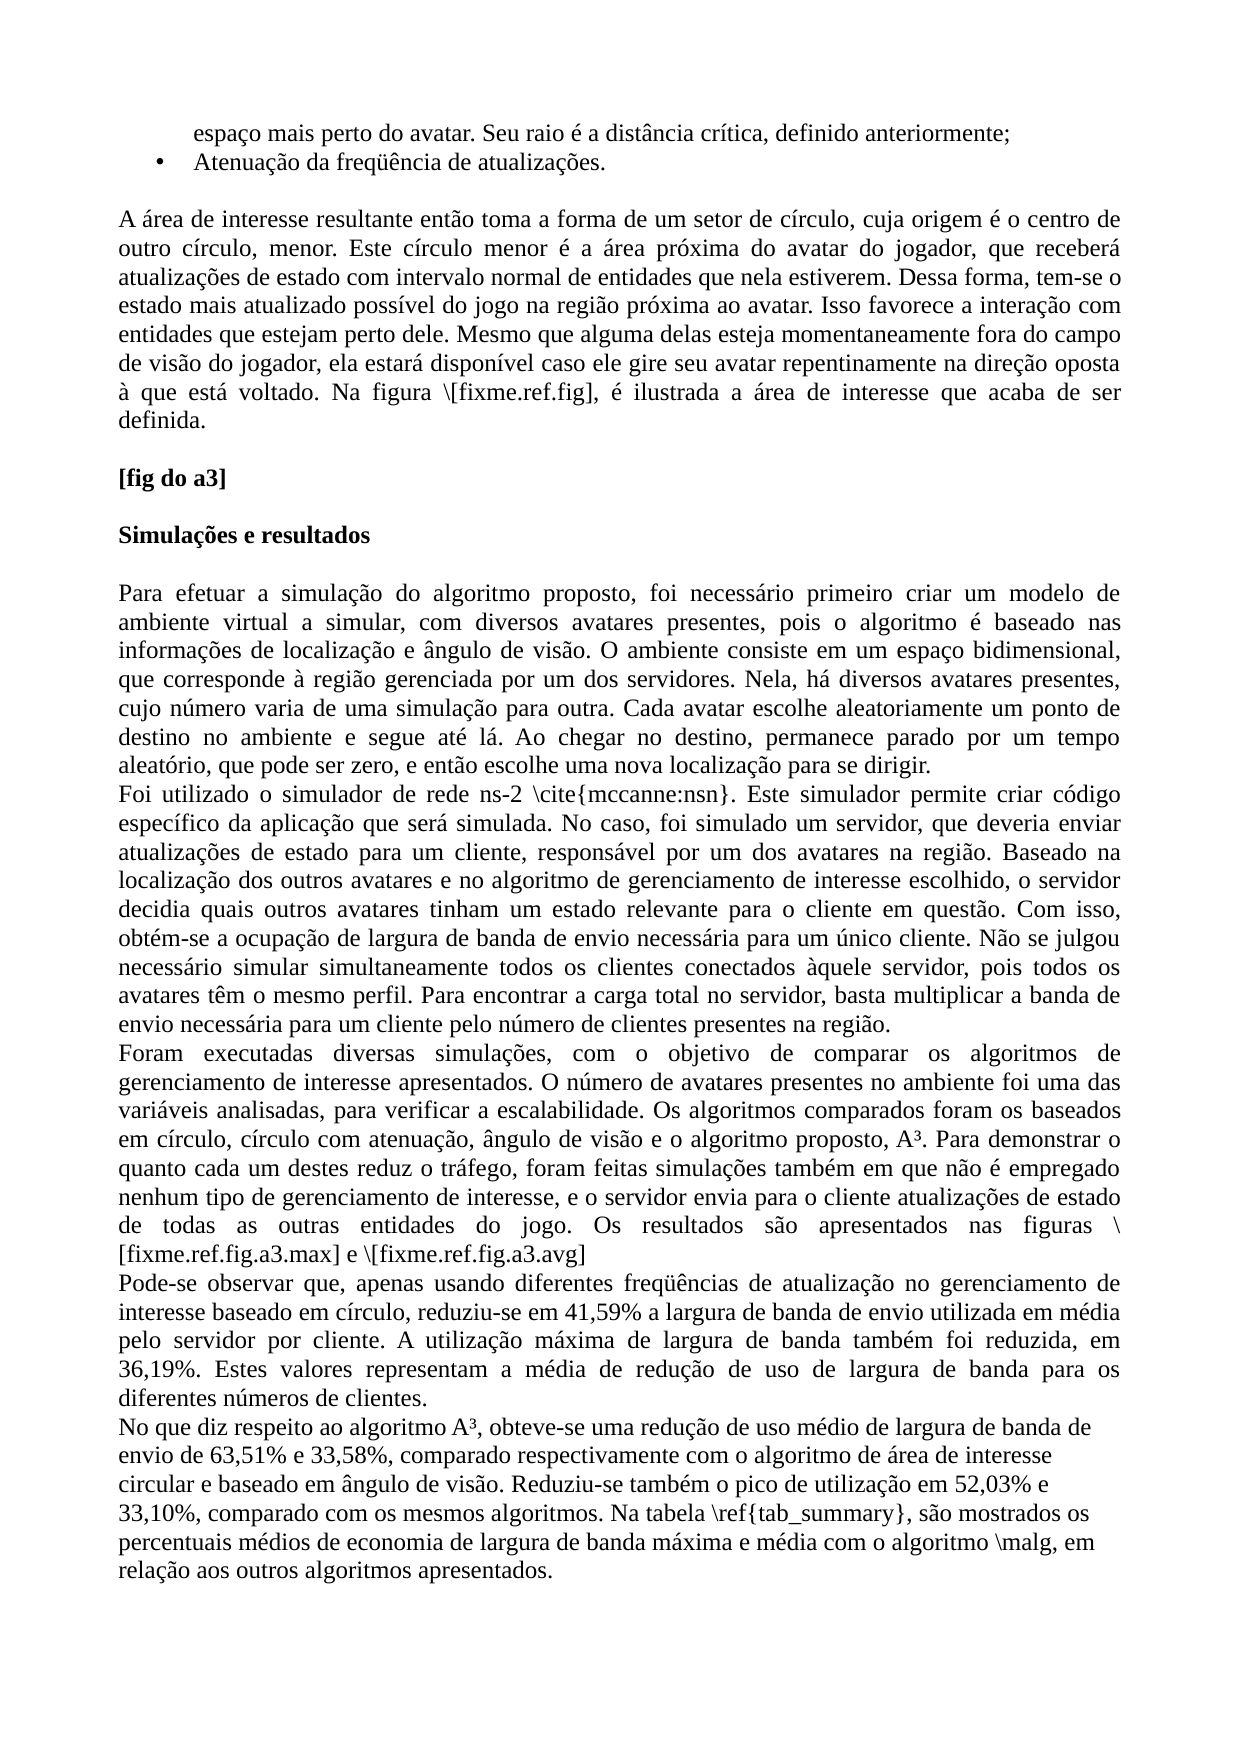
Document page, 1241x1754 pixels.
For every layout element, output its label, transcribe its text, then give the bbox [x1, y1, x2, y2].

text Para efetuar a simulação do algoritmo proposto, foi necessário primeiro criar um modelo de ambiente virtual a simular, com diversos avatares presentes, pois o algoritmo é baseado nas informações de localização e ângulo de visão. O ambiente consiste em um espaço bidimensional, que corresponde à região gerenciada por um dos servidores. Nela, há diversos avatares presentes, cujo número varia de uma simulação para outra. Cada avatar escolhe aleatoriamente um ponto de destino no ambiente e segue até lá. Ao chegar no destino, permanece parado por um tempo aleatório, que pode ser zero, e então escolhe uma nova localização para se dirigir. [118, 578, 1122, 779]
text Simulações e resultados [118, 521, 1122, 549]
list Atenuação da freqüência de atualizações. [156, 147, 1122, 176]
list espaço mais perto do avatar. Seu raio é a distância crítica, definido anteriormente; [156, 118, 1122, 147]
text Foram executadas diversas simulações, com o objetivo de comparar os algoritmos de gerenciamento de interesse apresentados. O número de avatares presentes no ambiente foi uma das variáveis analisadas, para verificar a escalabilidade. Os algoritmos comparados foram os baseados em círculo, círculo com atenuação, ângulo de visão e o algoritmo proposto, A³. Para demonstrar o quanto cada um destes reduz o tráfego, foram feitas simulações também em que não é empregado nenhum tipo de gerenciamento de interesse, e o servidor envia para o cliente atualizações de estado de todas as outras entidades do jogo. Os resultados são apresentados nas figuras \[fixme.ref.fig.a3.max] e \[fixme.ref.fig.a3.avg] [118, 1038, 1122, 1268]
text Pode-se observar que, apenas usando diferentes freqüências de atualização no gerenciamento de interesse baseado em círculo, reduziu-se em 41,59% a largura de banda de envio utilizada em média pelo servidor por cliente. A utilização máxima de largura de banda também foi reduzida, em 36,19%. Estes valores representam a média de redução de uso de largura de banda para os diferentes números de clientes. [118, 1268, 1122, 1412]
text A área de interesse resultante então toma a forma de um setor de círculo, cuja origem é o centro de outro círculo, menor. Este círculo menor é a área próxima do avatar do jogador, que receberá atualizações de estado com intervalo normal de entidades que nela estiverem. Dessa forma, tem-se o estado mais atualizado possível do jogo na região próxima ao avatar. Isso favorece a interação com entidades que estejam perto dele. Mesmo que alguma delas esteja momentaneamente fora do campo de visão do jogador, ela estará disponível caso ele gire seu avatar repentinamente na direção oposta à que está voltado. Na figura \[fixme.ref.fig], é ilustrada a área de interesse que acaba de ser definida. [118, 204, 1122, 434]
text [fig do a3] [118, 463, 1122, 492]
text No que diz respeito ao algoritmo A³, obteve-se uma redução de uso médio de largura de banda de envio de 63,51% e 33,58%, comparado respectivamente com o algoritmo de área de interesse circular e baseado em ângulo de visão. Reduziu-se também o pico de utilização em 52,03% e 33,10%, comparado com os mesmos algoritmos. Na tabela \ref{tab_summary}, são mostrados os percentuais médios de economia de largura de banda máxima e média com o algoritmo \malg, em relação aos outros algoritmos apresentados. [118, 1412, 1122, 1584]
text Foi utilizado o simulador de rede ns-2 \cite{mccanne:nsn}. Este simulador permite criar código específico da aplicação que será simulada. No caso, foi simulado um servidor, que deveria enviar atualizações de estado para um cliente, responsável por um dos avatares na região. Baseado na localização dos outros avatares e no algoritmo de gerenciamento de interesse escolhido, o servidor decidia quais outros avatares tinham um estado relevante para o cliente em questão. Com isso, obtém-se a ocupação de largura de banda de envio necessária para um único cliente. Não se julgou necessário simular simultaneamente todos os clientes conectados àquele servidor, pois todos os avatares têm o mesmo perfil. Para encontrar a carga total no servidor, basta multiplicar a banda de envio necessária para um cliente pelo número de clientes presentes na região. [118, 779, 1122, 1038]
